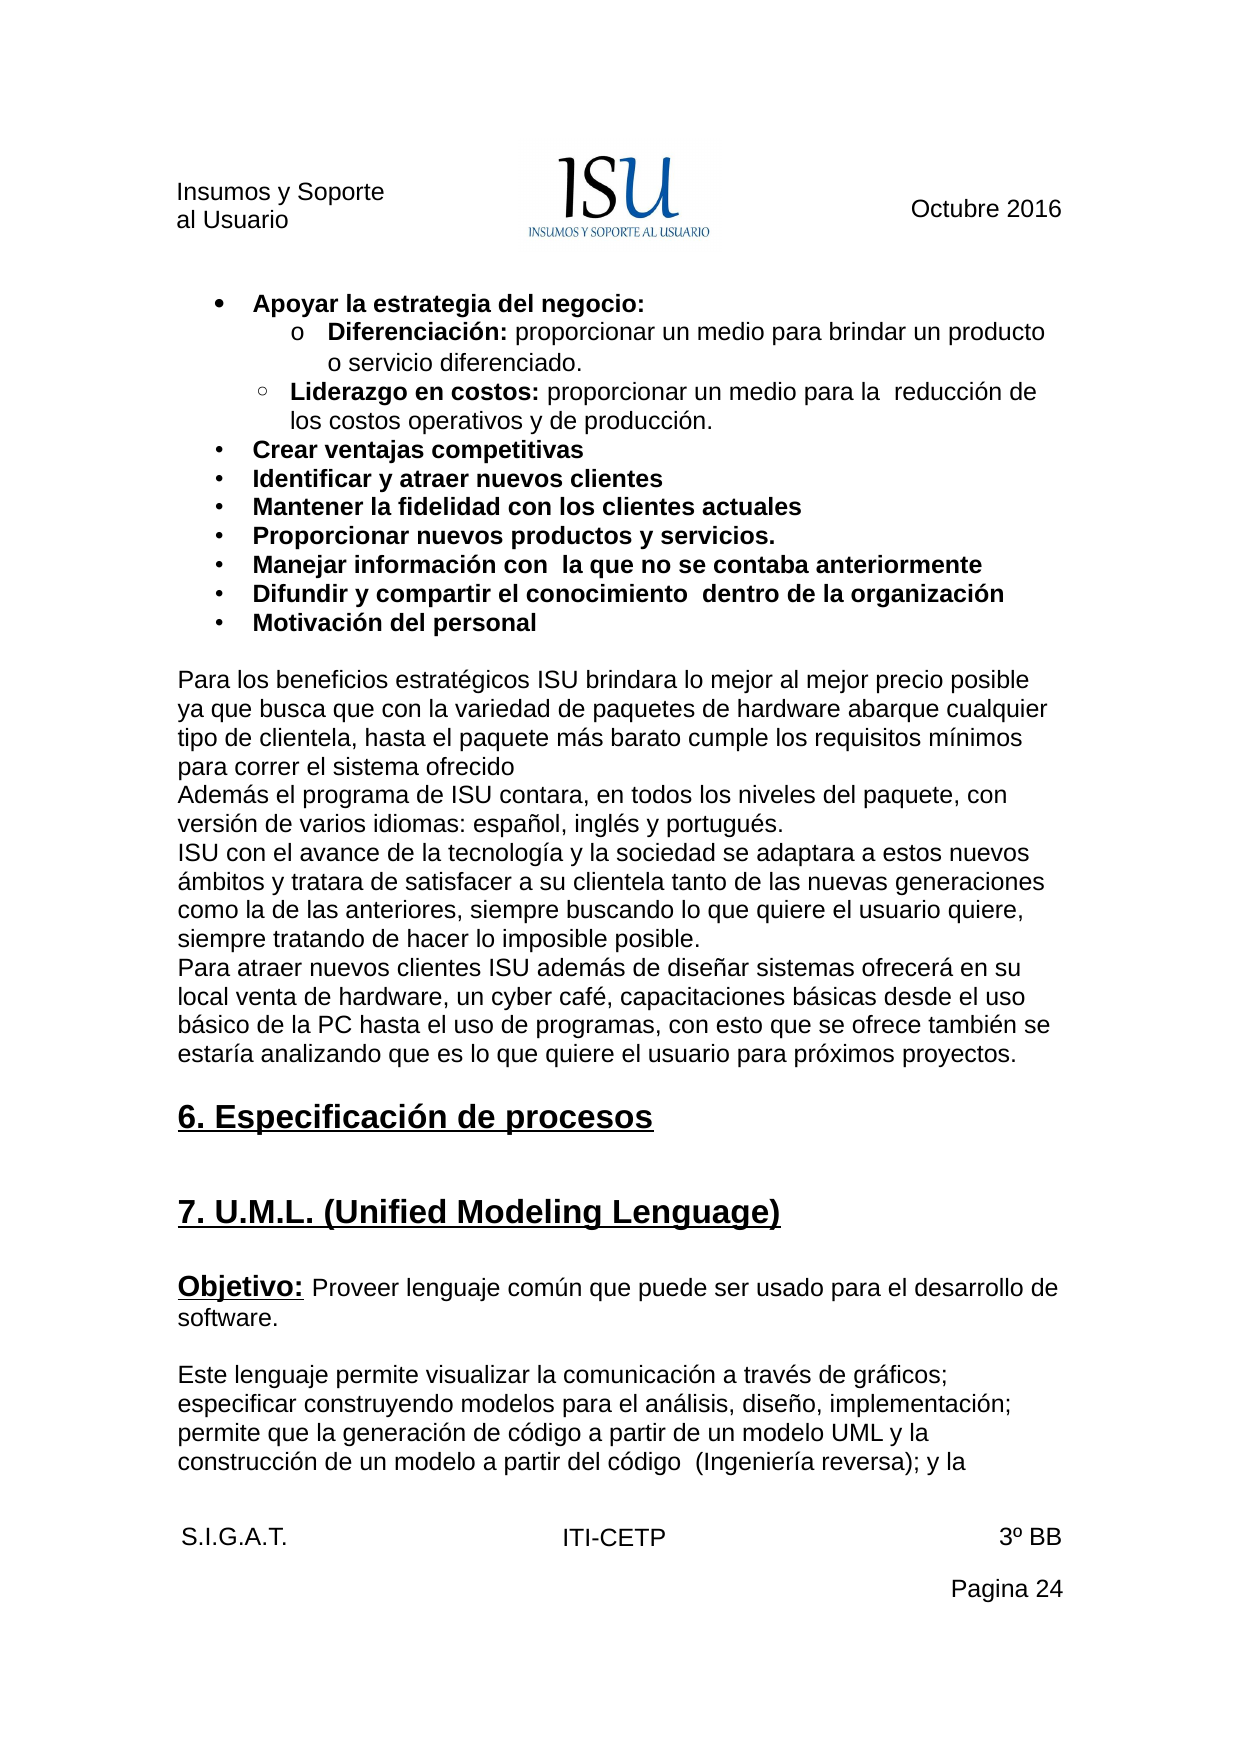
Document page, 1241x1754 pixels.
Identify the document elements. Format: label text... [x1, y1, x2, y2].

list Manejar información con la que no se contaba anteriormente [215, 550, 1063, 579]
text 6. Especificación de procesos [177, 1097, 1063, 1135]
picture [517, 138, 723, 252]
text Además el programa de ISU contara, en todos los niveles del paquete, con versión de varios idiomas: español, inglés y portugués. [177, 780, 1063, 838]
list Proporcionar nuevos productos y servicios. [215, 521, 1063, 550]
text ISU con el avance de la tecnología y la sociedad se adaptara a estos nuevos ámbitos y tratara de satisfacer a su clientela tanto de las nuevas generaciones como la de las anteriores, siempre buscando lo que quiere el usuario quiere, siempre tratando de hacer lo imposible posible. [177, 838, 1063, 953]
list Mantener la fidelidad con los clientes actuales [215, 492, 1063, 521]
list Identificar y atraer nuevos clientes [215, 463, 1063, 492]
list Crear ventajas competitivas [215, 435, 1063, 463]
list Apoyar la estrategia del negocio: [215, 288, 1063, 317]
text Este lenguaje permite visualizar la comunicación a través de gráficos; especificar construyendo modelos para el análisis, diseño, implementación; permite que la generación de código a partir de un modelo UML y la construcción de un modelo a partir del código (Ingeniería reversa); y la [177, 1361, 1063, 1476]
list Liderazgo en costos: proporcionar un medio para la reducción de los costos operativos y de producción. [252, 377, 1063, 435]
text Para los beneficios estratégicos ISU brindara lo mejor al mejor precio posible ya que busca que con la variedad de paquetes de hardware abarque cualquier tipo de clientela, hasta el paquete más barato cumple los requisitos mínimos para correr el sistema ofrecido [177, 665, 1063, 780]
list Difundir y compartir el conocimiento dentro de la organización [215, 579, 1063, 608]
text 7. U.M.L. (Unified Modeling Lenguage) [177, 1193, 1063, 1231]
list Diferenciación: proporcionar un medio para brindar un producto o servicio diferenciado. [290, 317, 1063, 377]
list Motivación del personal [215, 608, 1063, 637]
text Objetivo: Proveer lenguaje común que puede ser usado para el desarrollo de software. [177, 1269, 1063, 1332]
text Para atraer nuevos clientes ISU además de diseñar sistemas ofrecerá en su local venta de hardware, un cyber café, capacitaciones básicas desde el uso básico de la PC hasta el uso de programas, con esto que se ofrece también se estaría analizando que es lo que quiere el usuario para próximos proyectos. [177, 953, 1063, 1068]
